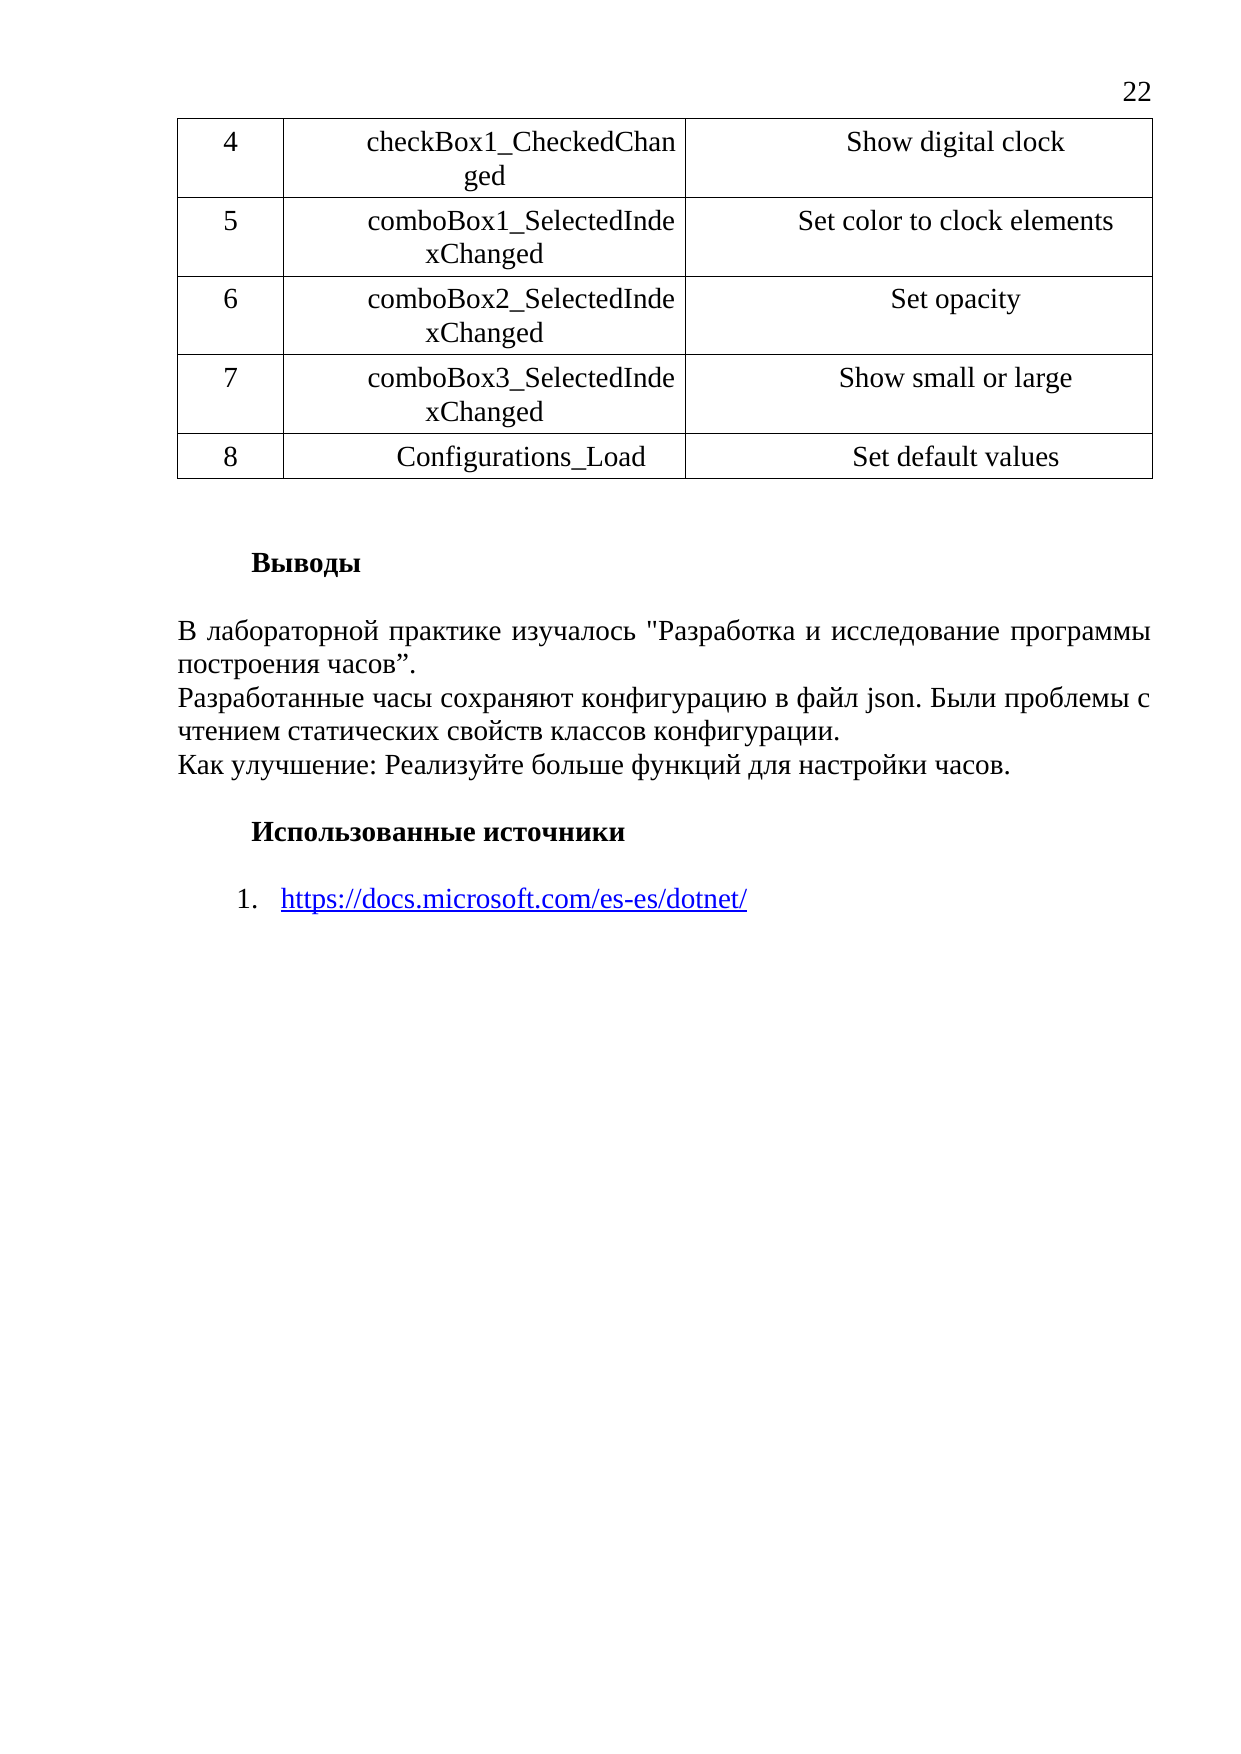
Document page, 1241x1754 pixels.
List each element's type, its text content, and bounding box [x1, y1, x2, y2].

table_cell 5 [178, 198, 283, 276]
text В лабораторной практике изучалось "Разработка и исследование программы построения часов”. [177, 613, 1152, 680]
table_cell Set default values [686, 434, 1152, 478]
table_cell comboBox1_SelectedIndexChanged [284, 198, 685, 276]
text Использованные источники [177, 814, 1152, 847]
table_cell Set color to clock elements [686, 198, 1152, 276]
table_cell comboBox3_SelectedIndexChanged [284, 355, 685, 433]
table_cell Show digital clock [686, 119, 1152, 197]
table_cell 4 [178, 119, 283, 197]
text Как улучшение: Реализуйте больше функций для настройки часов. [177, 747, 1152, 780]
table_cell 6 [178, 277, 283, 354]
text Выводы [177, 546, 1152, 579]
table_cell 7 [178, 355, 283, 433]
table_cell 8 [178, 434, 283, 478]
table_cell Configurations_Load [284, 434, 685, 478]
table_cell Set opacity [686, 277, 1152, 354]
text Разработанные часы сохраняют конфигурацию в файл json. Были проблемы с чтением статических свойств классов конфигурации. [177, 680, 1152, 747]
list https://docs.microsoft.com/es-es/dotnet/ [177, 881, 1152, 914]
table_cell checkBox1_CheckedChanged [284, 119, 685, 197]
table_cell comboBox2_SelectedIndexChanged [284, 277, 685, 354]
table_cell Show small or large [686, 355, 1152, 433]
